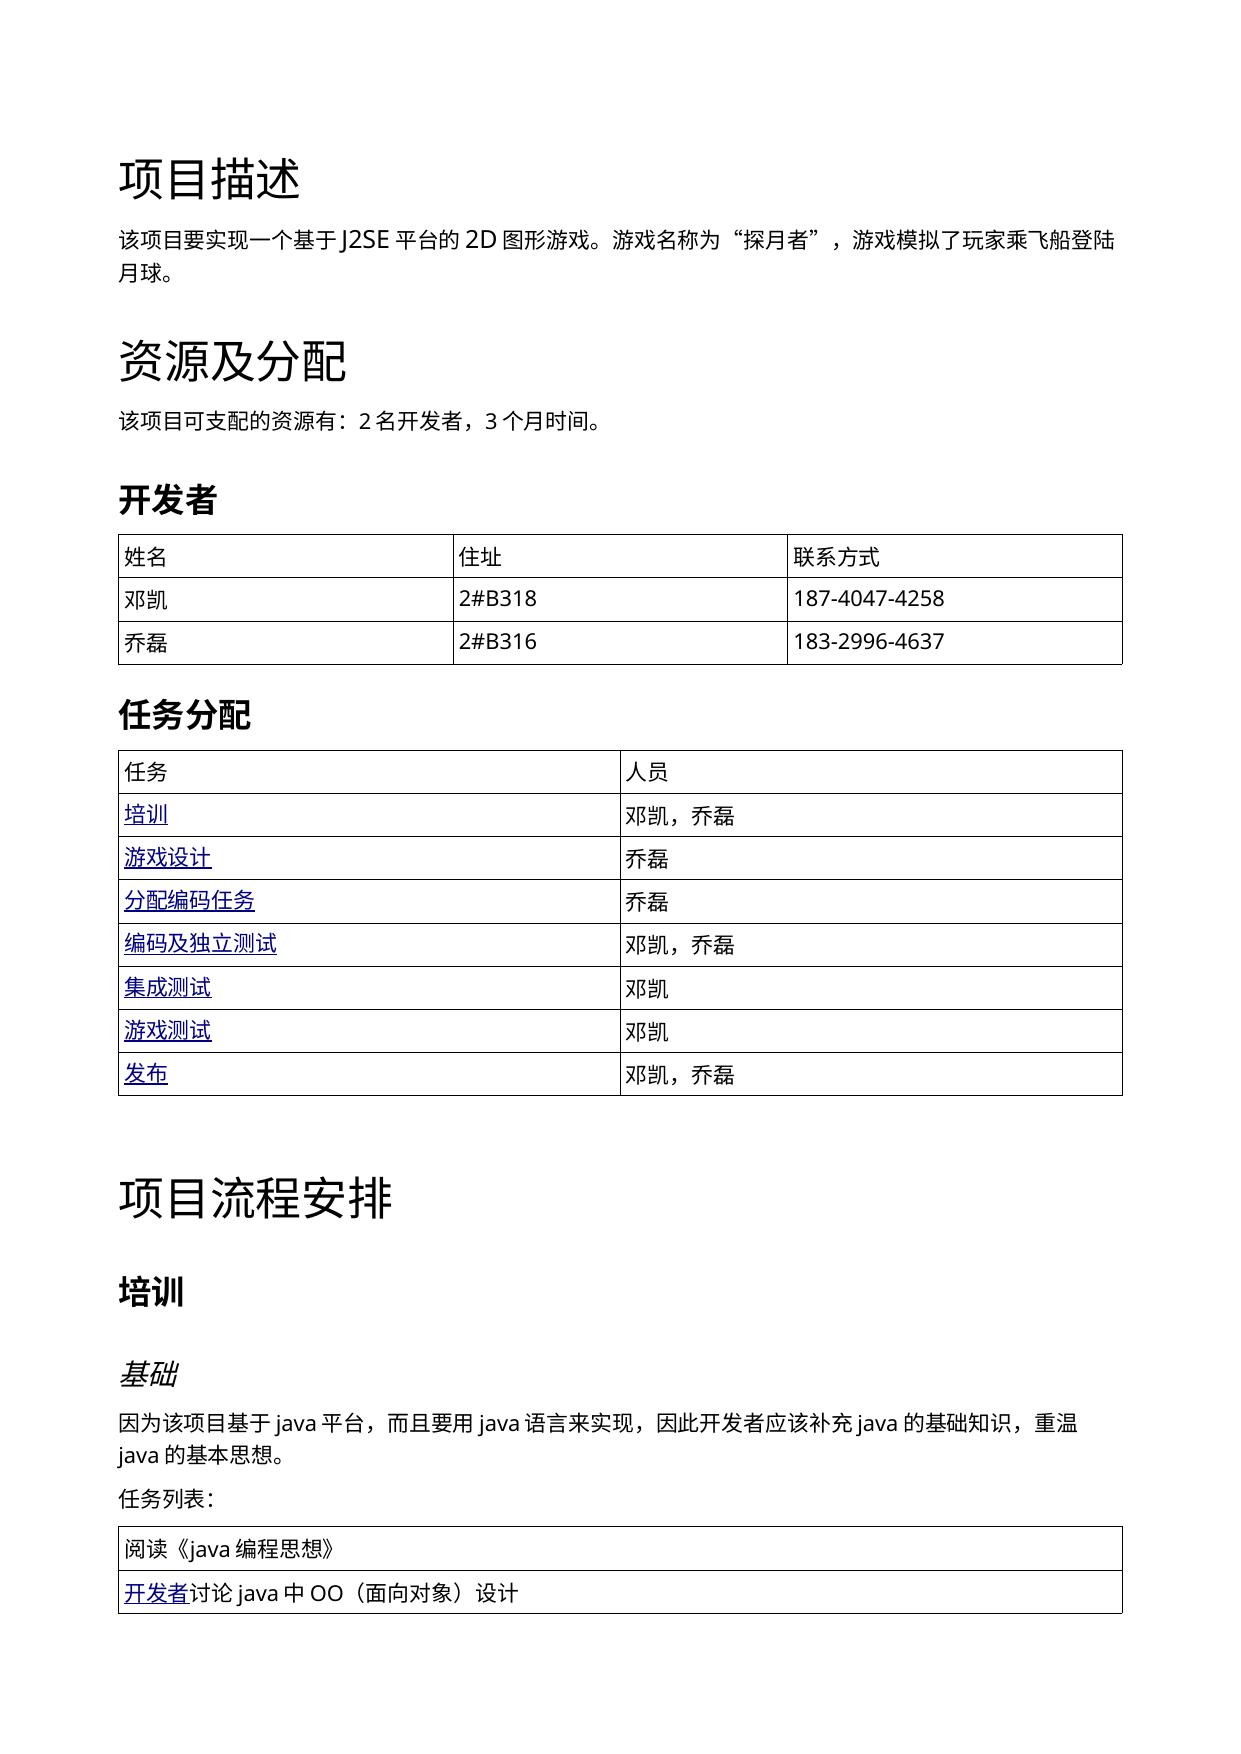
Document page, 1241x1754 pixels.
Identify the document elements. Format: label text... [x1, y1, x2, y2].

subtitle 培训 [118, 1266, 1122, 1314]
subtitle 项目描述 [118, 143, 1122, 209]
table_cell 游戏测试 [119, 1010, 620, 1052]
subtitle 资源及分配 [118, 325, 1122, 392]
text 因为该项目基于java平台，而且要用java语言来实现，因此开发者应该补充java的基础知识，重温java的基本思想。 [118, 1406, 1122, 1470]
subtitle 项目流程安排 [118, 1162, 1122, 1228]
subtitle 开发者 [118, 473, 1122, 522]
table_cell 集成测试 [119, 967, 620, 1009]
table_cell 乔磊 [119, 622, 453, 664]
table_cell 乔磊 [621, 880, 1122, 922]
text 该项目可支配的资源有：2名开发者，3个月时间。 [118, 404, 1122, 436]
table_cell 邓凯 [621, 1010, 1122, 1052]
subtitle 任务分配 [118, 689, 1122, 737]
table_header 姓名 [119, 535, 453, 577]
table_cell 发布 [119, 1053, 620, 1095]
text 任务列表： [118, 1482, 1122, 1514]
table_cell 邓凯，乔磊 [621, 794, 1122, 836]
table_header 任务 [119, 751, 620, 793]
table_header 人员 [621, 751, 1122, 793]
table_cell 187-4047-4258 [788, 578, 1122, 621]
table_header 阅读《java编程思想》 [119, 1527, 1122, 1570]
subtitle 基础 [118, 1351, 1122, 1394]
table_cell 2#B316 [454, 622, 787, 664]
table_header 联系方式 [788, 535, 1122, 577]
table_cell 邓凯，乔磊 [621, 1053, 1122, 1095]
table_cell 2#B318 [454, 578, 787, 621]
table_cell 邓凯 [119, 578, 453, 621]
text 该项目要实现一个基于J2SE平台的2D图形游戏。游戏名称为“探月者”，游戏模拟了玩家乘飞船登陆月球。 [118, 222, 1122, 288]
table_cell 编码及独立测试 [119, 924, 620, 966]
table_cell 开发者讨论java中OO（面向对象）设计 [119, 1571, 1122, 1613]
table_cell 邓凯 [621, 967, 1122, 1009]
table_cell 游戏设计 [119, 837, 620, 879]
table_cell 乔磊 [621, 837, 1122, 879]
table_cell 邓凯，乔磊 [621, 924, 1122, 966]
table_cell 培训 [119, 794, 620, 836]
table_header 住址 [454, 535, 787, 577]
table_cell 分配编码任务 [119, 880, 620, 922]
table_cell 183-2996-4637 [788, 622, 1122, 664]
